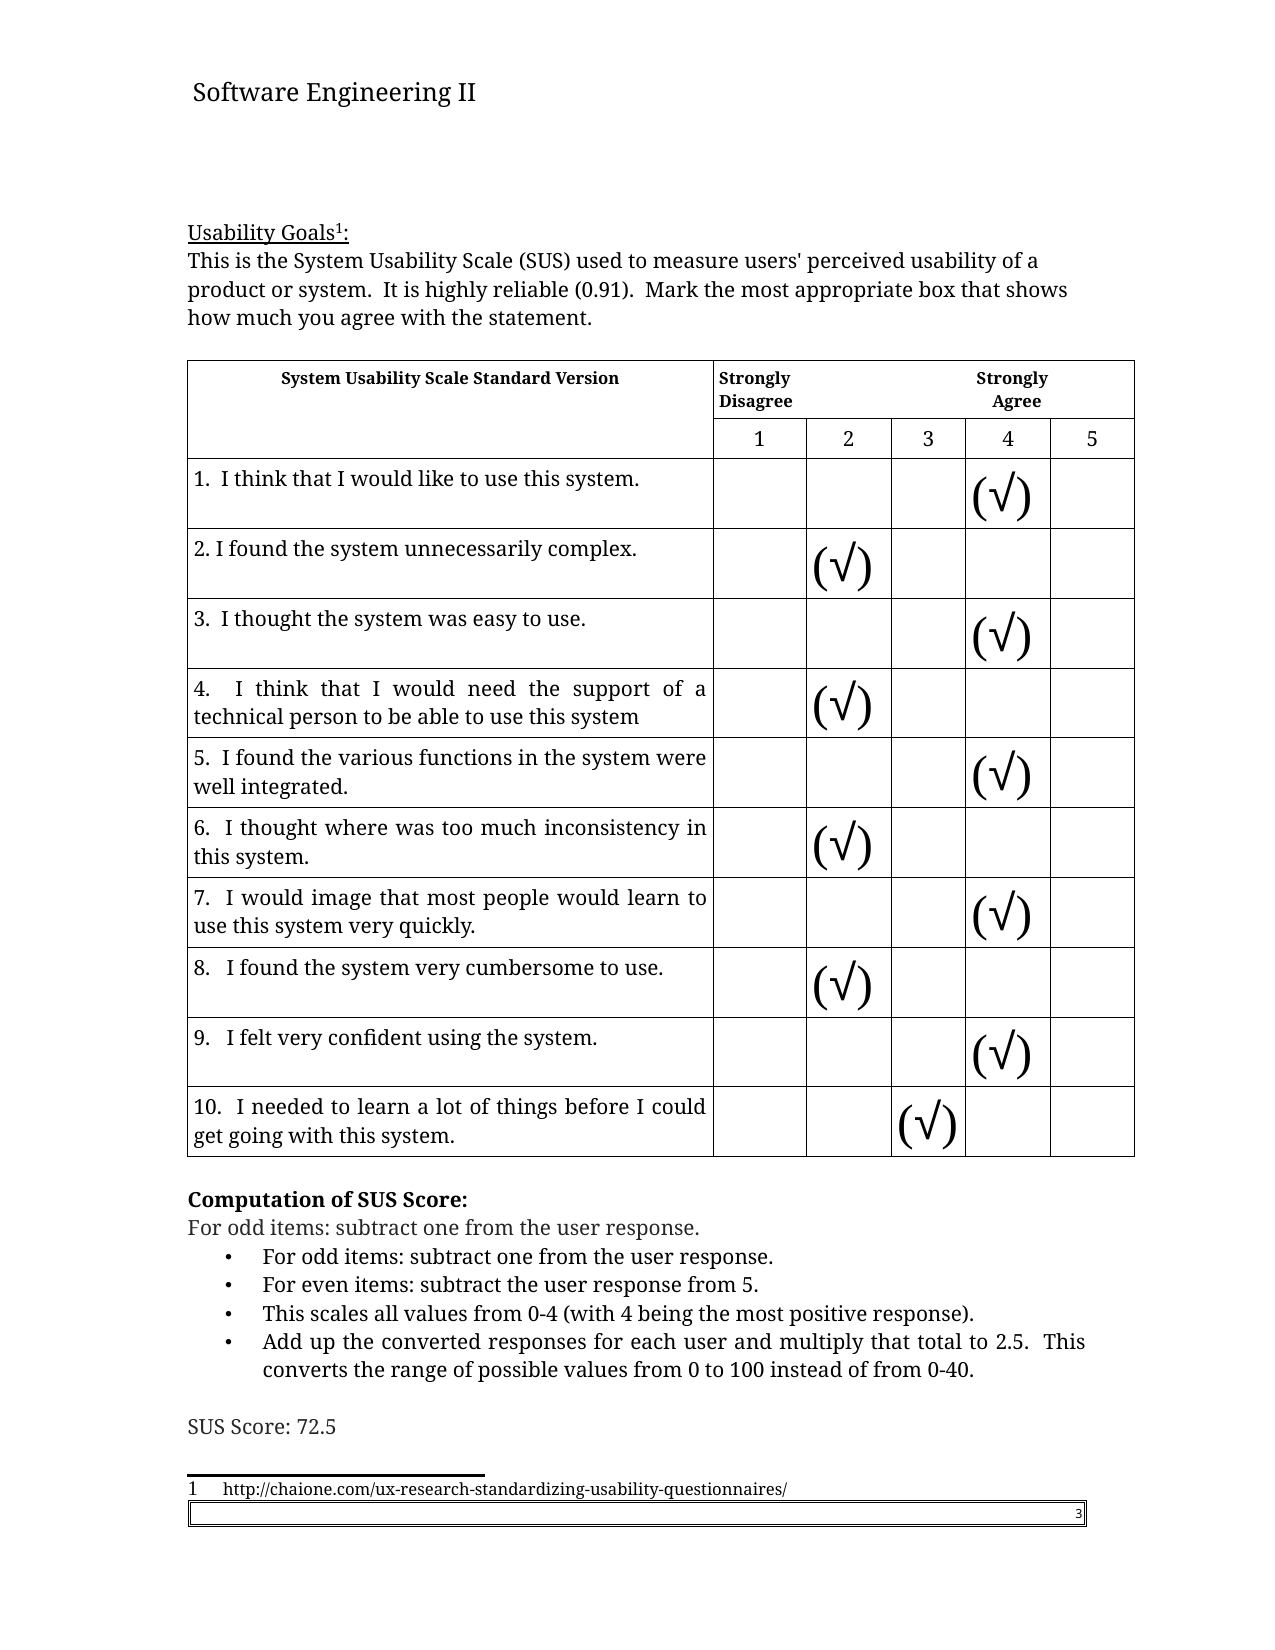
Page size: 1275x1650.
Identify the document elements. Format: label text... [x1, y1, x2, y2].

table_cell (√) [966, 459, 1050, 528]
table_cell [714, 878, 806, 947]
table_cell [966, 1087, 1050, 1156]
table_cell [807, 459, 891, 528]
table_cell [1051, 808, 1134, 877]
table_cell 2 [807, 419, 891, 458]
table_cell [892, 529, 965, 598]
table_cell [807, 738, 891, 807]
table_cell (√) [966, 738, 1050, 807]
table_cell [966, 669, 1050, 737]
table_cell [892, 1018, 965, 1086]
text SUS Score: 72.5 [187, 1412, 1087, 1441]
table_cell [966, 808, 1050, 877]
table_cell [892, 459, 965, 528]
table_cell [966, 948, 1050, 1016]
table_cell [714, 459, 806, 528]
table_cell [892, 808, 965, 877]
list For even items: subtract the user response from 5. [225, 1270, 1087, 1299]
table_cell 2. I found the system unnecessarily complex. [188, 529, 713, 598]
table_cell 5. I found the various functions in the system were well integrated. [188, 738, 713, 807]
table_cell 1. I think that I would like to use this system. [188, 459, 713, 528]
table_cell 1 [714, 419, 806, 458]
table_cell [714, 1087, 806, 1156]
table_cell [714, 738, 806, 807]
table_cell [1051, 948, 1134, 1016]
table_header System Usability Scale Standard Version [188, 361, 713, 458]
table_cell [807, 599, 891, 667]
table_cell (√) [807, 948, 891, 1016]
table_cell [714, 808, 806, 877]
text http://chaione.com/ux-research-standardizing-usability-questionnaires/ [187, 1476, 1087, 1500]
table_cell [892, 738, 965, 807]
text For odd items: subtract one from the user response. [187, 1213, 1087, 1242]
table_cell 4 [966, 419, 1050, 458]
table_cell (√) [807, 808, 891, 877]
table_cell [1051, 529, 1134, 598]
table_cell (√) [966, 1018, 1050, 1086]
text Computation of SUS Score: [187, 1185, 1087, 1213]
text This is the System Usability Scale (SUS) used to measure users' perceived usability of a product or system. It is highly reliable (0.91). Mark the most appropriate box that shows how much you agree with the statement. [187, 247, 1087, 332]
list For odd items: subtract one from the user response. [225, 1242, 1087, 1270]
table_cell [1051, 669, 1134, 737]
table_cell [807, 878, 891, 947]
table_cell 4. I think that I would need the support of a technical person to be able to use this system [188, 669, 713, 737]
table_cell [807, 1087, 891, 1156]
table_cell 3. I thought the system was easy to use. [188, 599, 713, 667]
table_cell 6. I thought where was too much inconsistency in this system. [188, 808, 713, 877]
table_cell 3 [892, 419, 965, 458]
table_cell [807, 1018, 891, 1086]
table_cell 8. I found the system very cumbersome to use. [188, 948, 713, 1016]
table_cell [892, 599, 965, 667]
table_cell [966, 529, 1050, 598]
table_cell [1051, 1018, 1134, 1086]
table_cell (√) [966, 878, 1050, 947]
table_cell [1051, 459, 1134, 528]
table_cell [1051, 1087, 1134, 1156]
table_cell [892, 878, 965, 947]
list Add up the converted responses for each user and multiply that total to 2.5. This converts the range of possible values from 0 to 100 instead of from 0-40. [225, 1327, 1087, 1384]
table_cell [714, 669, 806, 737]
table_cell (√) [892, 1087, 965, 1156]
table_cell [1051, 738, 1134, 807]
table_cell [1051, 878, 1134, 947]
table_cell (√) [807, 529, 891, 598]
list This scales all values from 0-4 (with 4 being the most positive response). [225, 1299, 1087, 1327]
table_cell [892, 669, 965, 737]
table_cell 5 [1051, 419, 1134, 458]
text Usability Goals: [187, 218, 1087, 247]
table_cell [714, 1018, 806, 1086]
table_cell (√) [966, 599, 1050, 667]
table_cell [892, 948, 965, 1016]
table_cell 9. I felt very confident using the system. [188, 1018, 713, 1086]
table_cell 10. I needed to learn a lot of things before I could get going with this system. [188, 1087, 713, 1156]
table_cell [1051, 599, 1134, 667]
table_cell (√) [807, 669, 891, 737]
table_cell [714, 948, 806, 1016]
table_cell 7. I would image that most people would learn to use this system very quickly. [188, 878, 713, 947]
table_cell [714, 599, 806, 667]
table_header Strongly Strongly Disagree Agree [714, 361, 1134, 418]
table_cell [714, 529, 806, 598]
